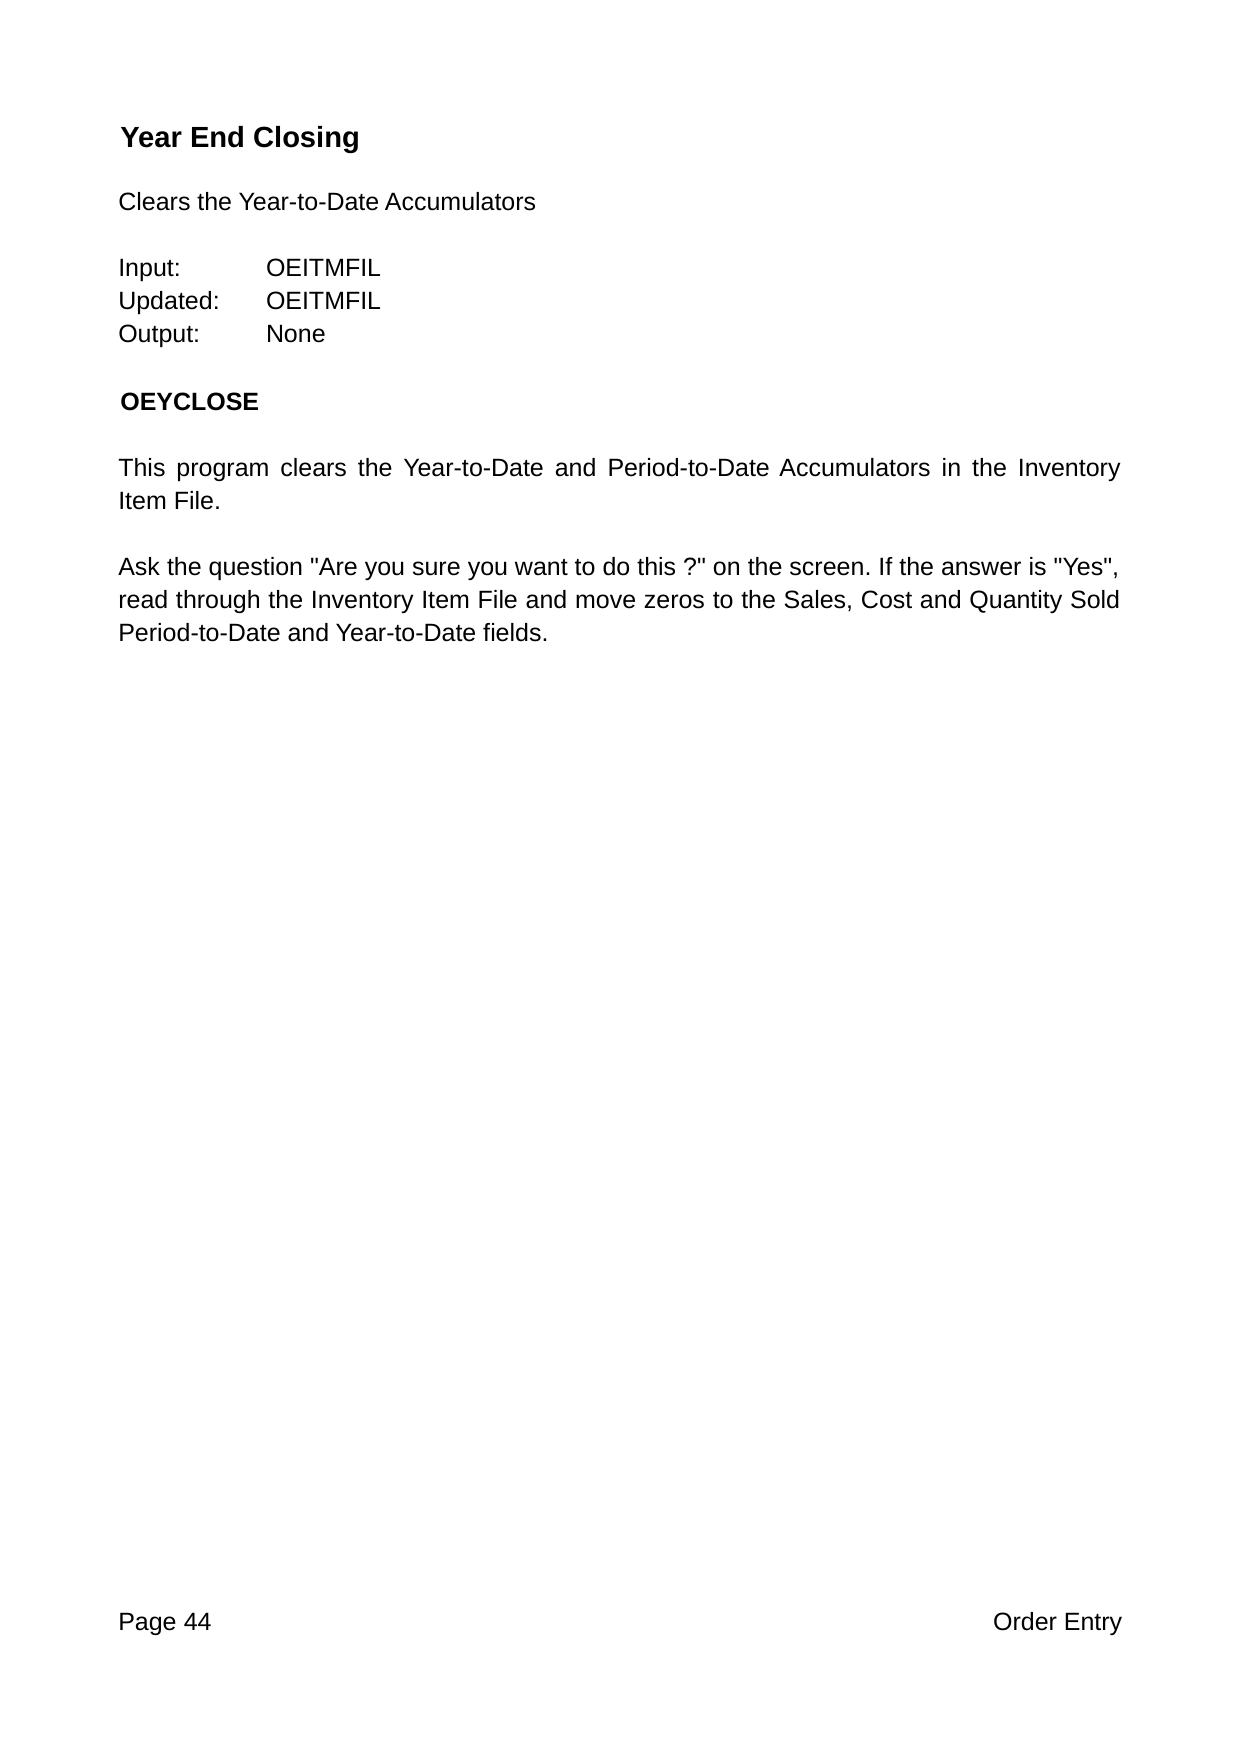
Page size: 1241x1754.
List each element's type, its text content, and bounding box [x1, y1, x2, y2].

text This program clears the Year-to-Date and Period-to-Date Accumulators in the Inventory Item File. [118, 453, 1122, 515]
subtitle Year End Closing [120, 120, 1122, 154]
text Output: None [118, 319, 1122, 348]
text Input: OEITMFIL [118, 253, 1122, 282]
text Updated: OEITMFIL [118, 286, 1122, 314]
text Ask the question "Are you sure you want to do this ?" on the screen. If the answer is "Yes", read through the Inventory Item File and move zeros to the Sales, Cost and Quantity Sold Period-to-Date and Year-to-Date fields. [118, 552, 1122, 647]
subtitle OEYCLOSE [120, 387, 1122, 416]
text Clears the Year-to-Date Accumulators [118, 187, 1122, 216]
